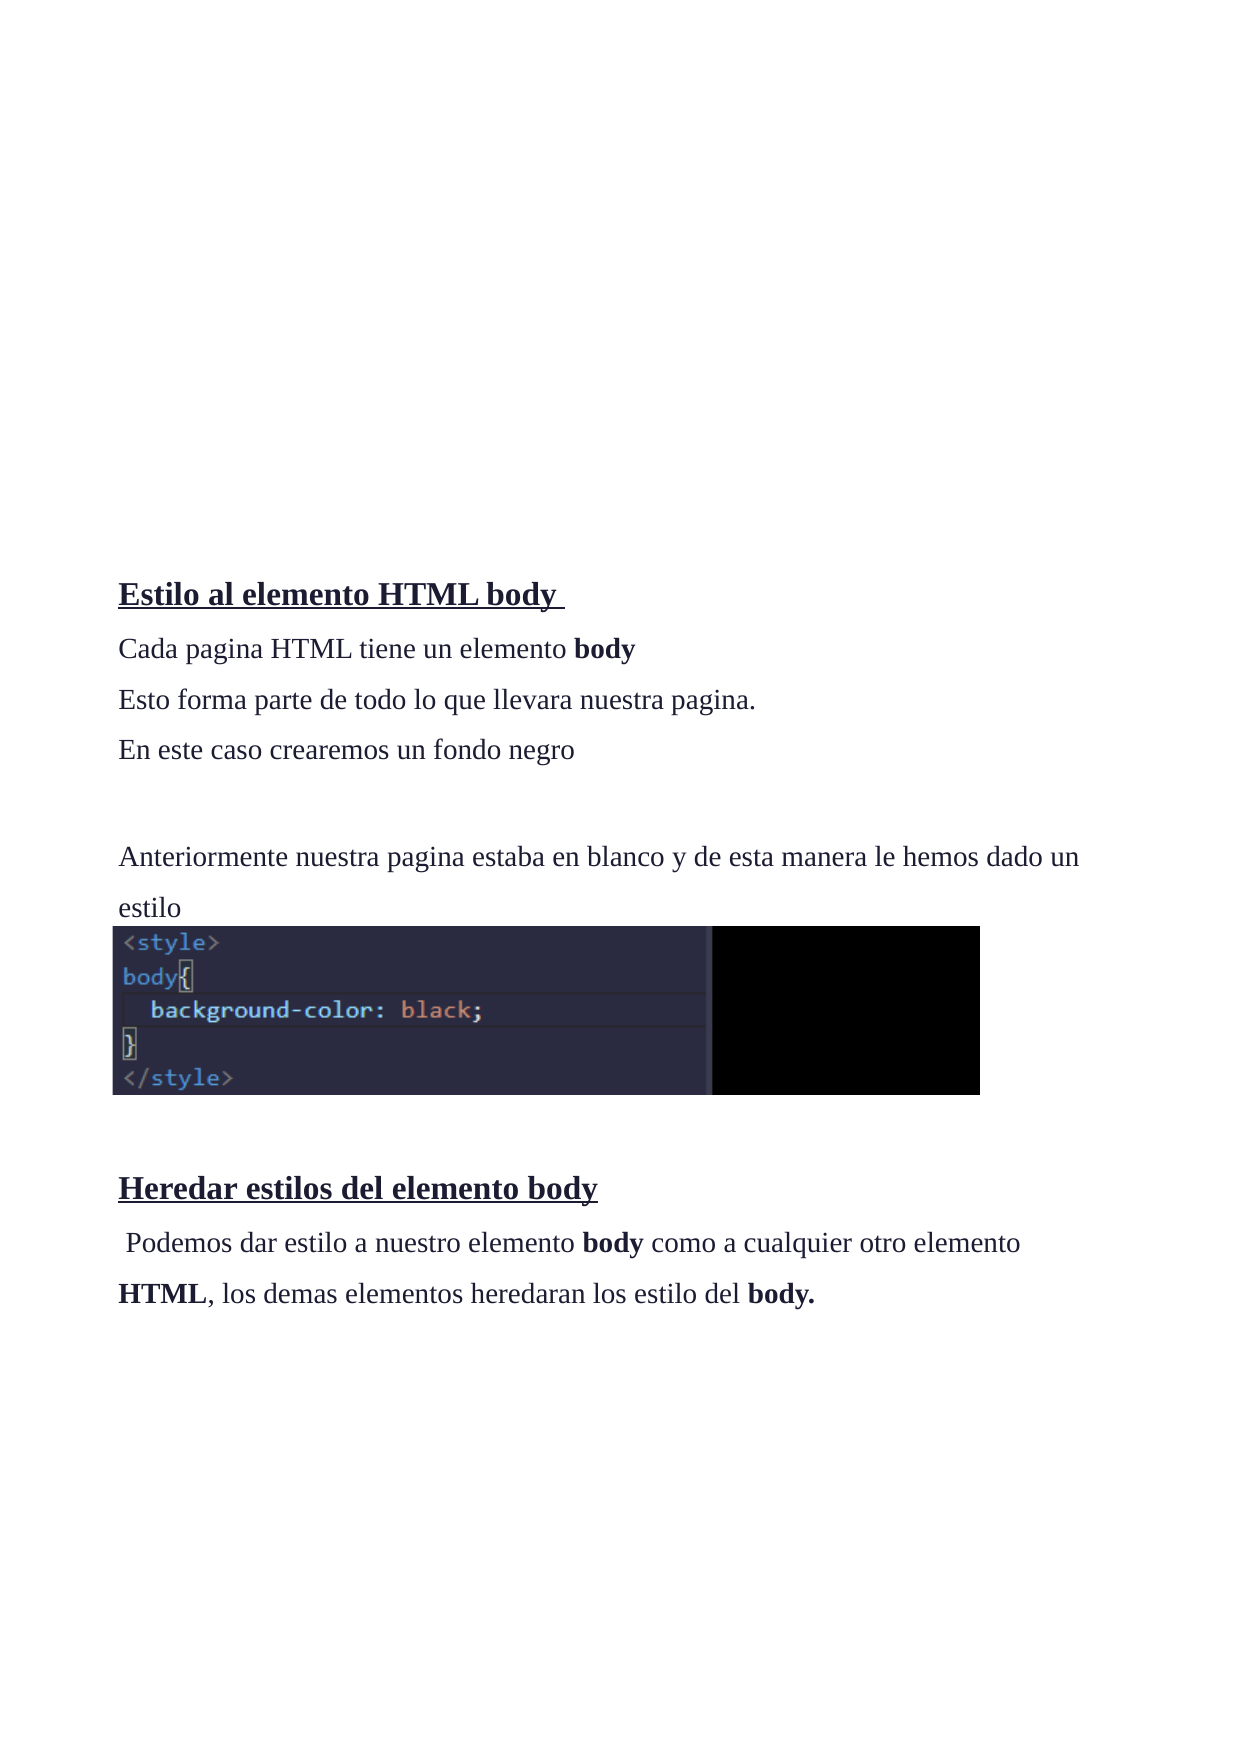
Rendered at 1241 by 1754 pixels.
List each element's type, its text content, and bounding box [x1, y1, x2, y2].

text Heredar estilos del elemento body [118, 1168, 1122, 1206]
text Cada pagina HTML tiene un elemento body [118, 631, 1122, 665]
text Anteriormente nuestra pagina estaba en blanco y de esta manera le hemos dado un estilo [118, 839, 1122, 923]
text Estilo al elemento HTML body [118, 574, 1122, 612]
text Esto forma parte de todo lo que llevara nuestra pagina. [118, 682, 1122, 715]
picture [112, 926, 980, 1095]
text Podemos dar estilo a nuestro elemento body como a cualquier otro elemento HTML, los demas elementos heredaran los estilo del body. [118, 1225, 1122, 1309]
text En este caso crearemos un fondo negro [118, 732, 1122, 766]
